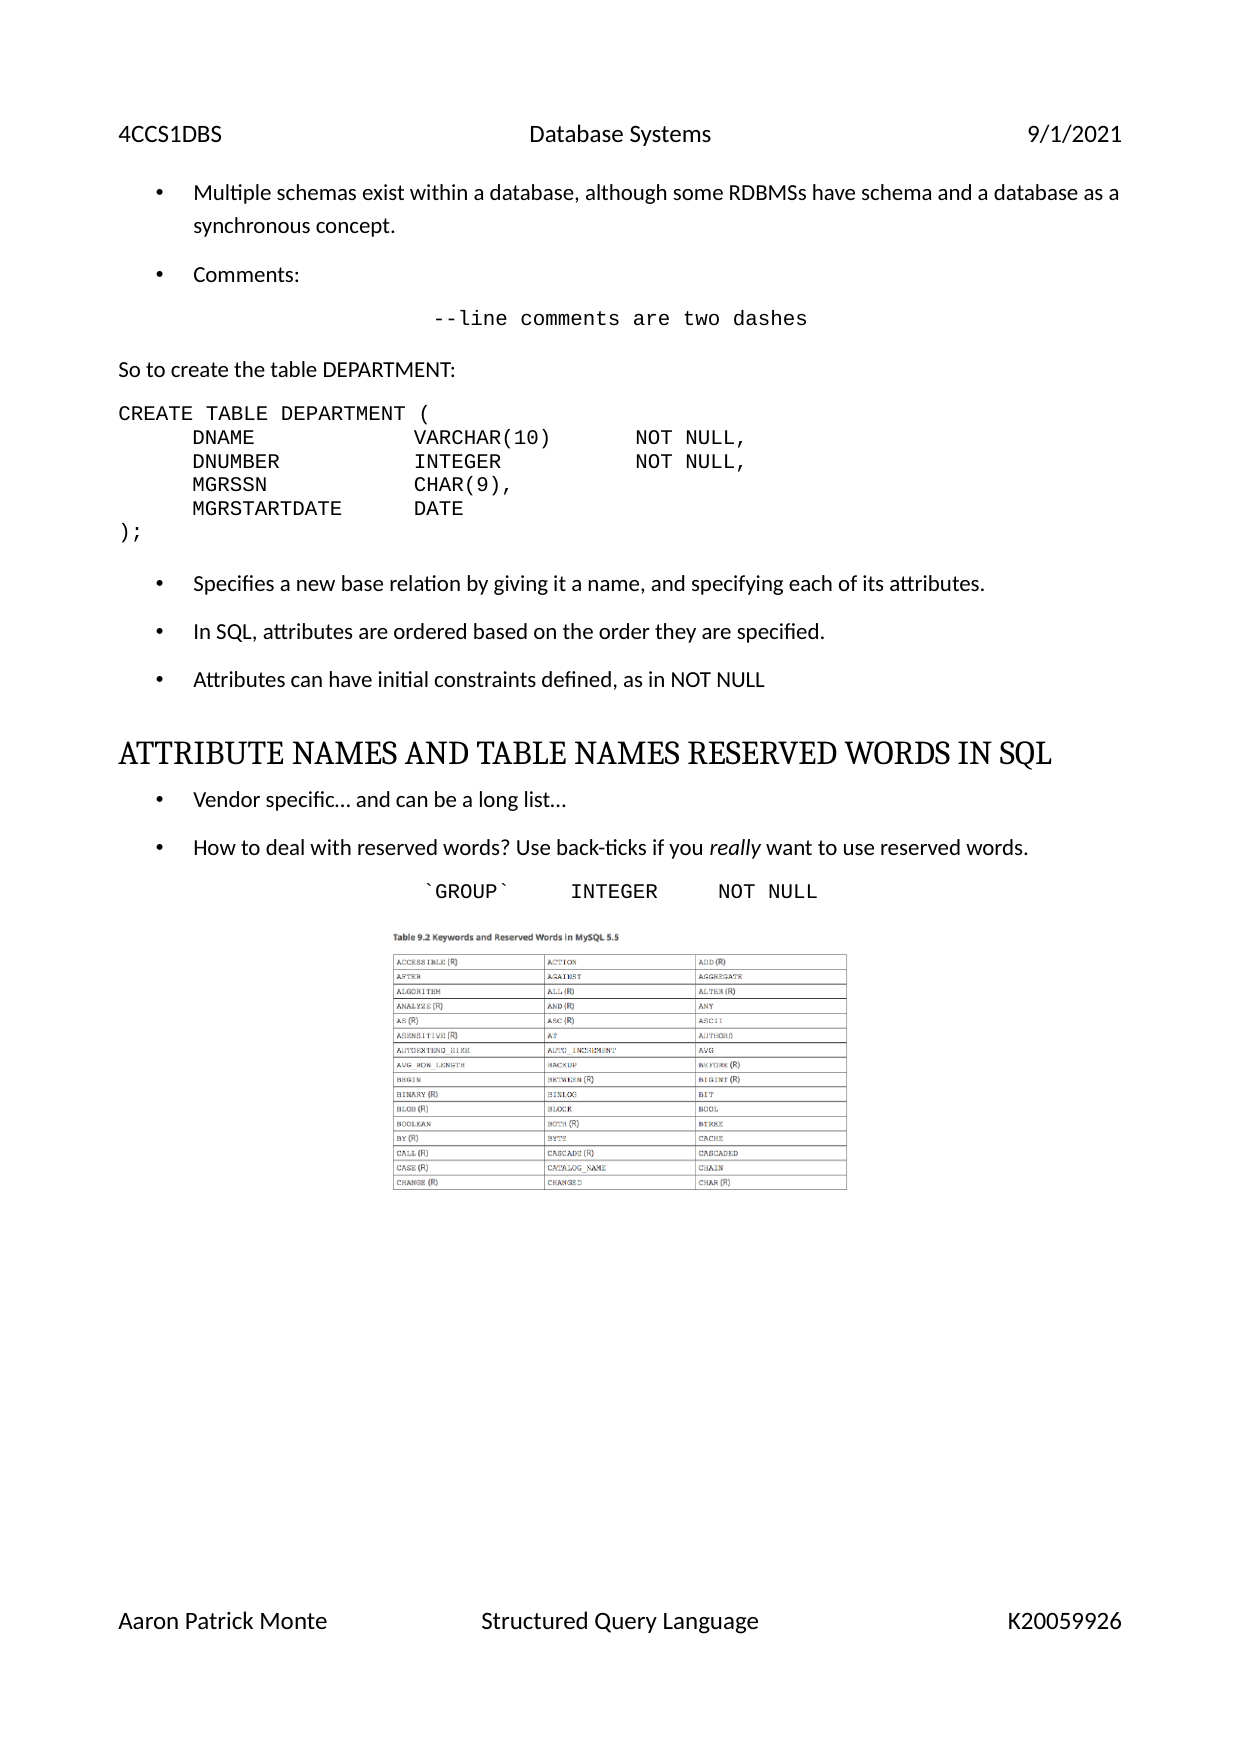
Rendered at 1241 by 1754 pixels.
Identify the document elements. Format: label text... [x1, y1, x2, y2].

list Attributes can have initial constraints defined, as in NOT NULL [156, 665, 1122, 693]
text `GROUP` INTEGER NOT NULL [118, 881, 1122, 905]
list Comments: [156, 260, 1122, 288]
subtitle Attribute names and table names reserved words in sql [118, 734, 1122, 773]
list Vendor specific… and can be a long list… [156, 785, 1122, 813]
text --line comments are two dashes [118, 308, 1122, 332]
picture [387, 926, 853, 1197]
text CREATE TABLE DEPARTMENT ( [118, 403, 1122, 427]
text DNAME VARCHAR(10) NOT NULL, DNUMBER INTEGER NOT NULL, MGRSSN CHAR(9), MGRSTARTDATE DATE ); [118, 427, 1122, 545]
text So to create the table DEPARTMENT: [118, 355, 1122, 383]
list Multiple schemas exist within a database, although some RDBMSs have schema and a database as a synchronous concept. [156, 178, 1122, 240]
list How to deal with reserved words? Use back-ticks if you really want to use reserved words. [156, 833, 1122, 861]
list Specifies a new base relation by giving it a name, and specifying each of its attributes. [156, 569, 1122, 597]
list In SQL, attributes are ordered based on the order they are specified. [156, 617, 1122, 645]
